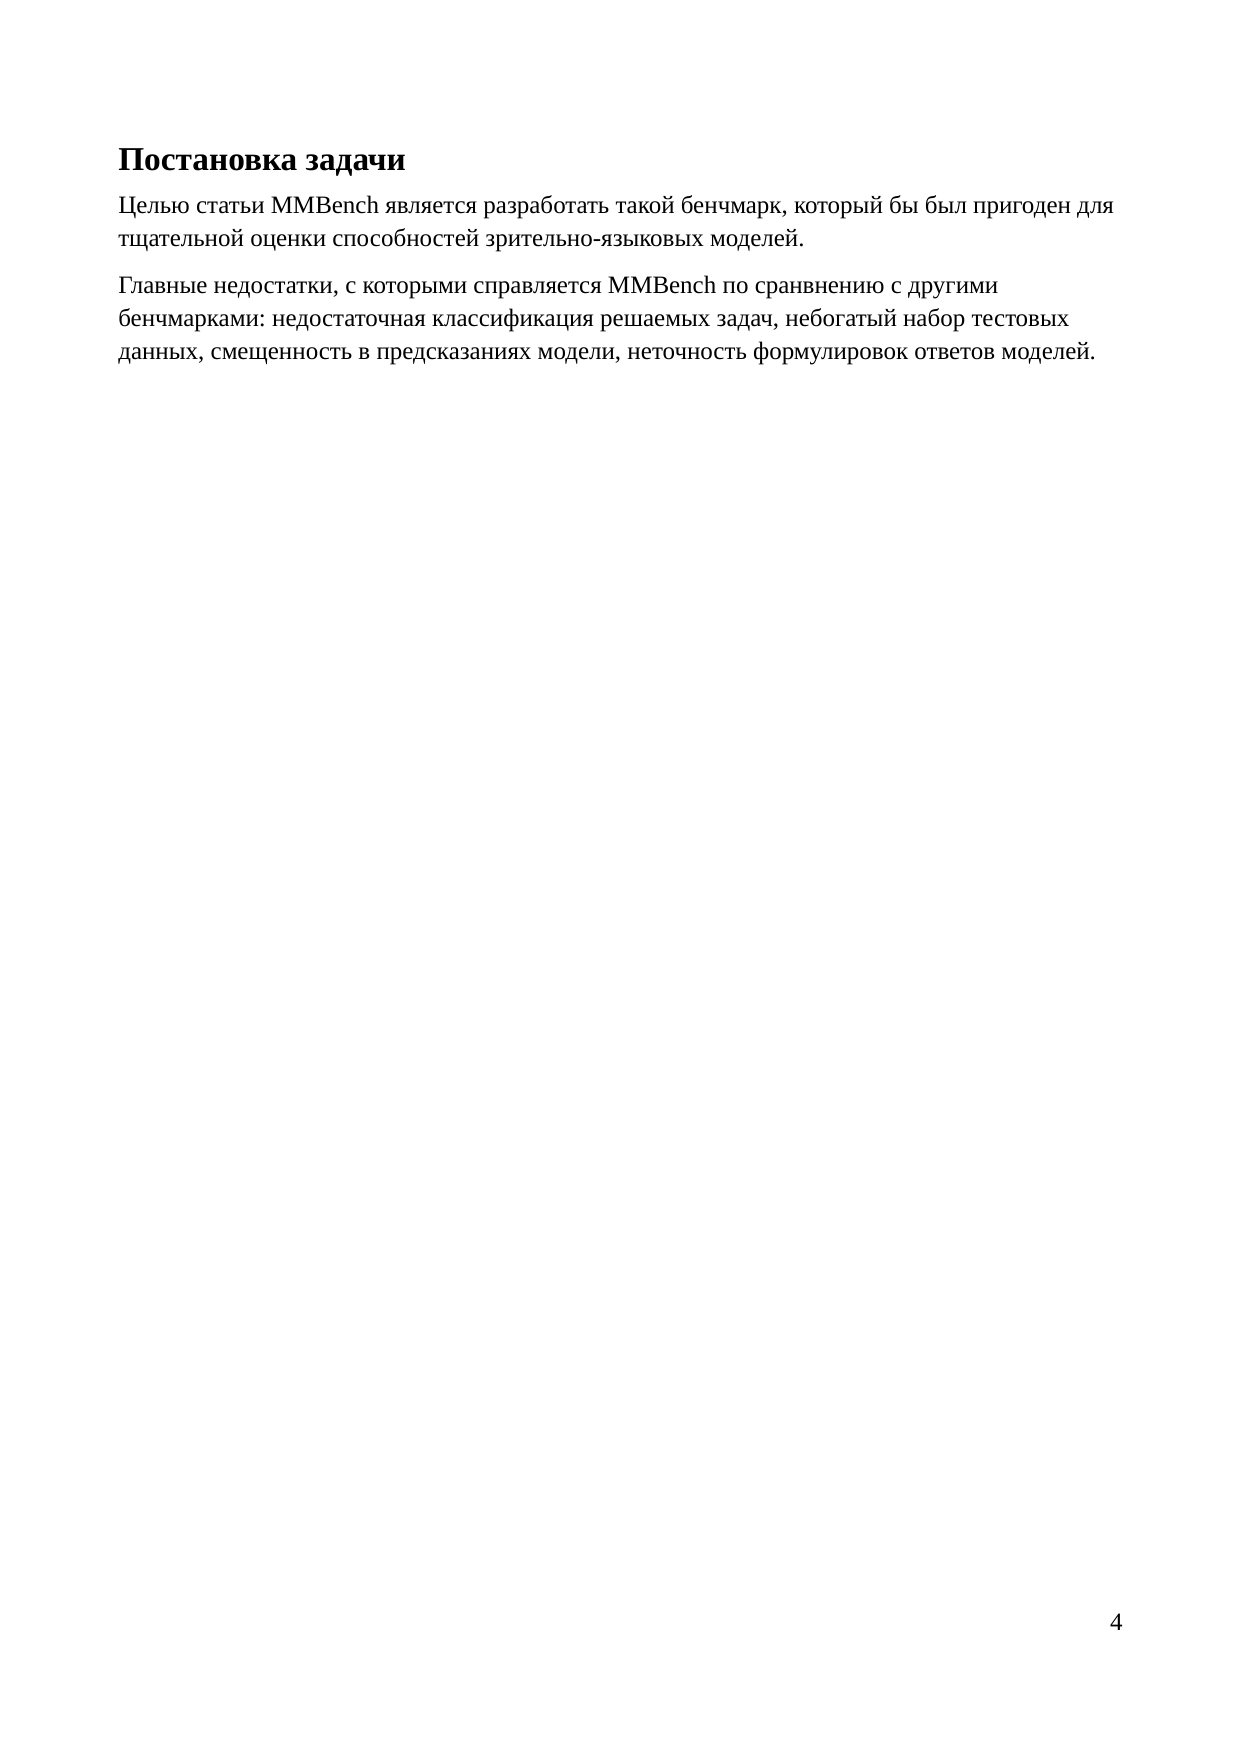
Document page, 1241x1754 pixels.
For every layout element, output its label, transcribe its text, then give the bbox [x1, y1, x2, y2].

text Главные недостатки, с которыми справляется MMBench по сранвнению с другими бенчмарками: недостаточная классификация решаемых задач, небогатый набор тестовых данных, смещенность в предсказаниях модели, неточность формулировок ответов моделей. [118, 270, 1122, 365]
subtitle Постановка задачи [118, 139, 1122, 177]
text Целью статьи MMBench является разработать такой бенчмарк, который бы был пригоден для тщательной оценки способностей зрительно-языковых моделей. [118, 190, 1122, 252]
